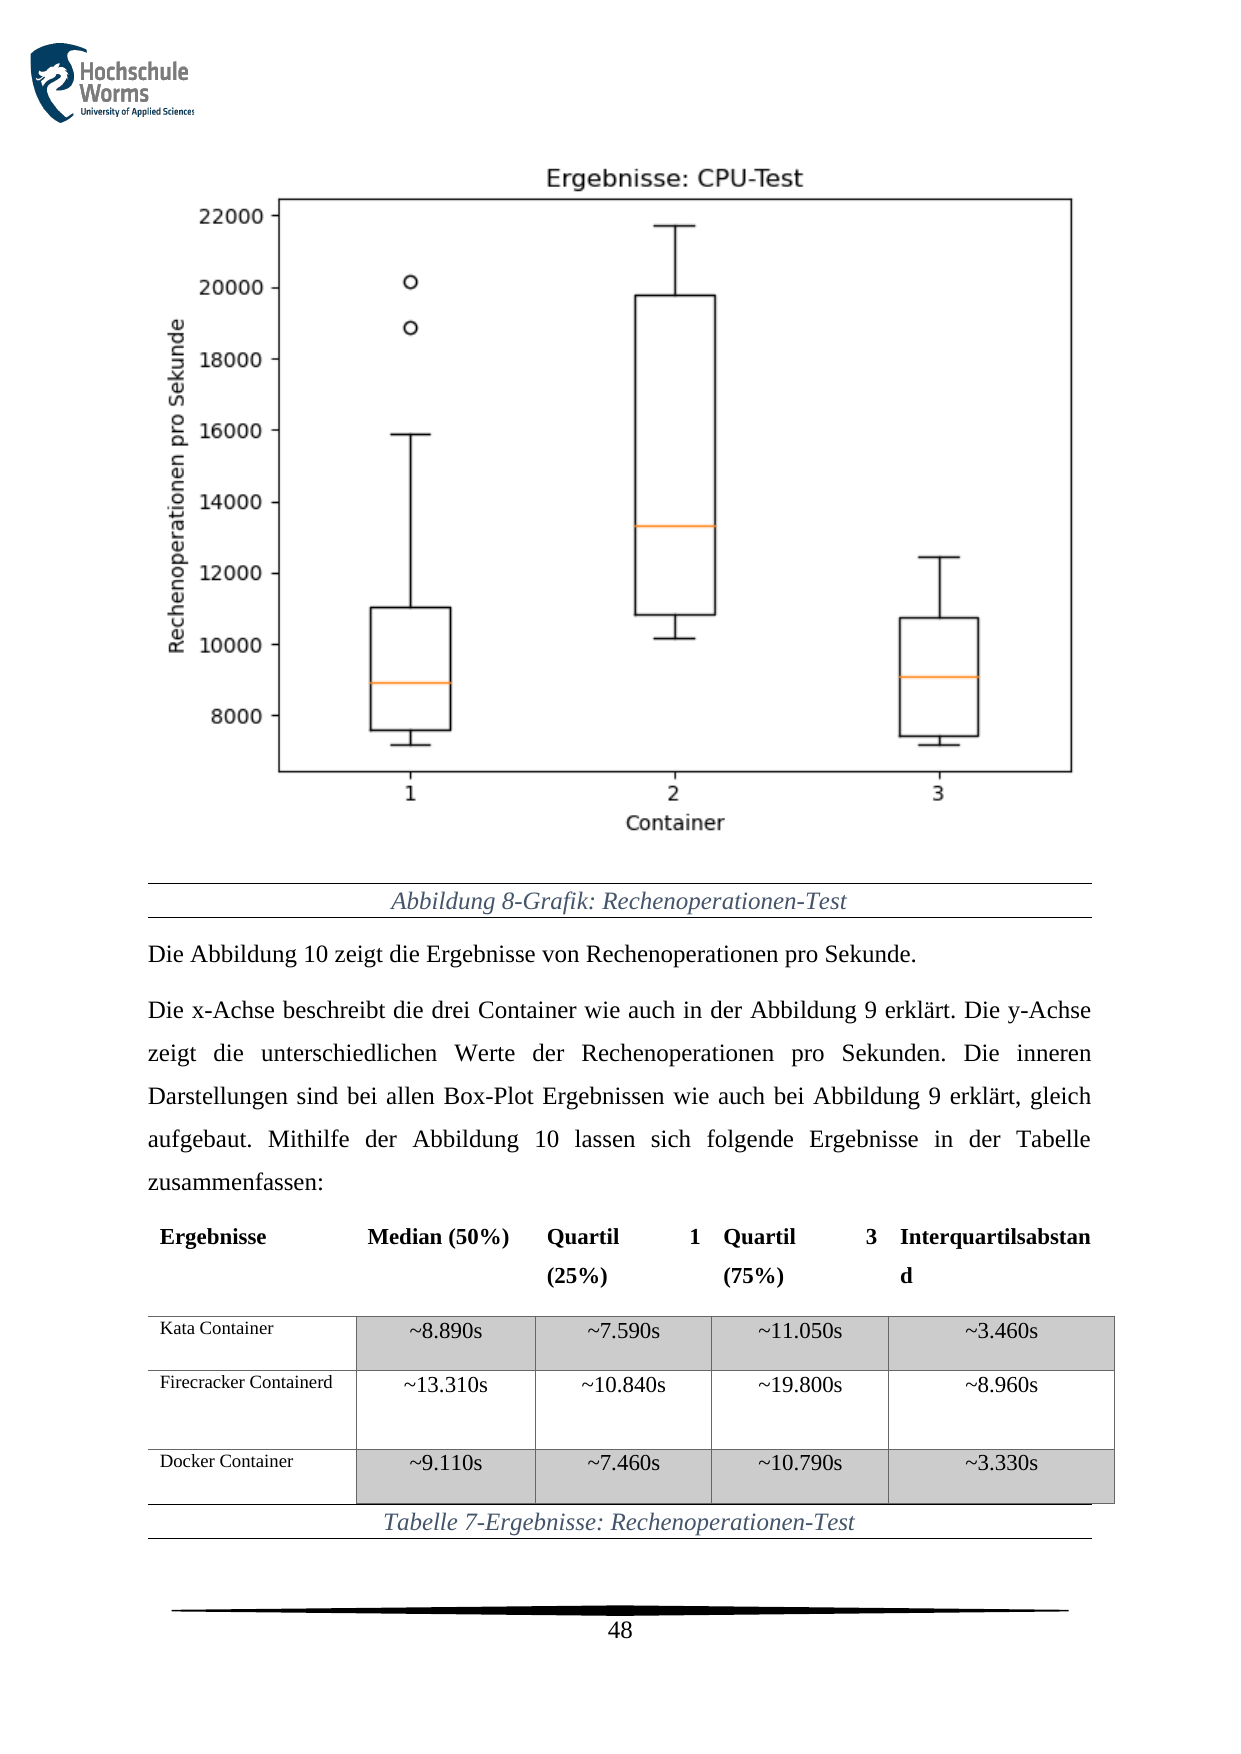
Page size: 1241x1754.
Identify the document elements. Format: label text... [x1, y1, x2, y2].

table_cell ~19.800s [712, 1371, 888, 1448]
table_header Interquartilsabstand [889, 1223, 1115, 1316]
table_cell Kata Container [148, 1317, 356, 1370]
table_cell ~10.790s [712, 1450, 888, 1503]
table_header Quartil 3 (75%) [712, 1223, 888, 1316]
table_header Ergebnisse [148, 1223, 356, 1316]
table_header Quartil 1 (25%) [535, 1223, 712, 1316]
table_cell ~7.460s [536, 1450, 711, 1503]
table_header Median (50%) [356, 1223, 535, 1316]
table_cell ~13.310s [357, 1371, 535, 1448]
text Die x-Achse beschreibt die drei Container wie auch in der Abbildung 9 erklärt. Die y-Achse zeigt die unterschiedlichen Werte der Rechenoperationen pro Sekunden. Die inneren Darstellungen sind bei allen Box-Plot Ergebnissen wie auch bei Abbildung 9 erklärt, gleich aufgebaut. Mithilfe der Abbildung 10 lassen sich folgende Ergebnisse in der Tabelle zusammenfassen: [148, 995, 1092, 1196]
table_cell ~3.330s [889, 1450, 1114, 1503]
text Tabelle 7-Ergebnisse: Rechenoperationen-Test [148, 1505, 1092, 1538]
table_cell ~7.590s [536, 1317, 711, 1370]
table_cell ~11.050s [712, 1317, 888, 1370]
table_cell Docker Container [148, 1450, 356, 1503]
text Abbildung 8-Grafik: Rechenoperationen-Test [148, 884, 1092, 917]
text Die Abbildung 10 zeigt die Ergebnisse von Rechenoperationen pro Sekunde. [148, 939, 1092, 968]
table_cell Firecracker Containerd [148, 1371, 356, 1448]
table_cell ~10.840s [536, 1371, 711, 1448]
table_cell ~3.460s [889, 1317, 1114, 1370]
table_cell ~9.110s [357, 1450, 535, 1503]
table_cell ~8.890s [357, 1317, 535, 1370]
table_cell ~8.960s [889, 1371, 1114, 1448]
